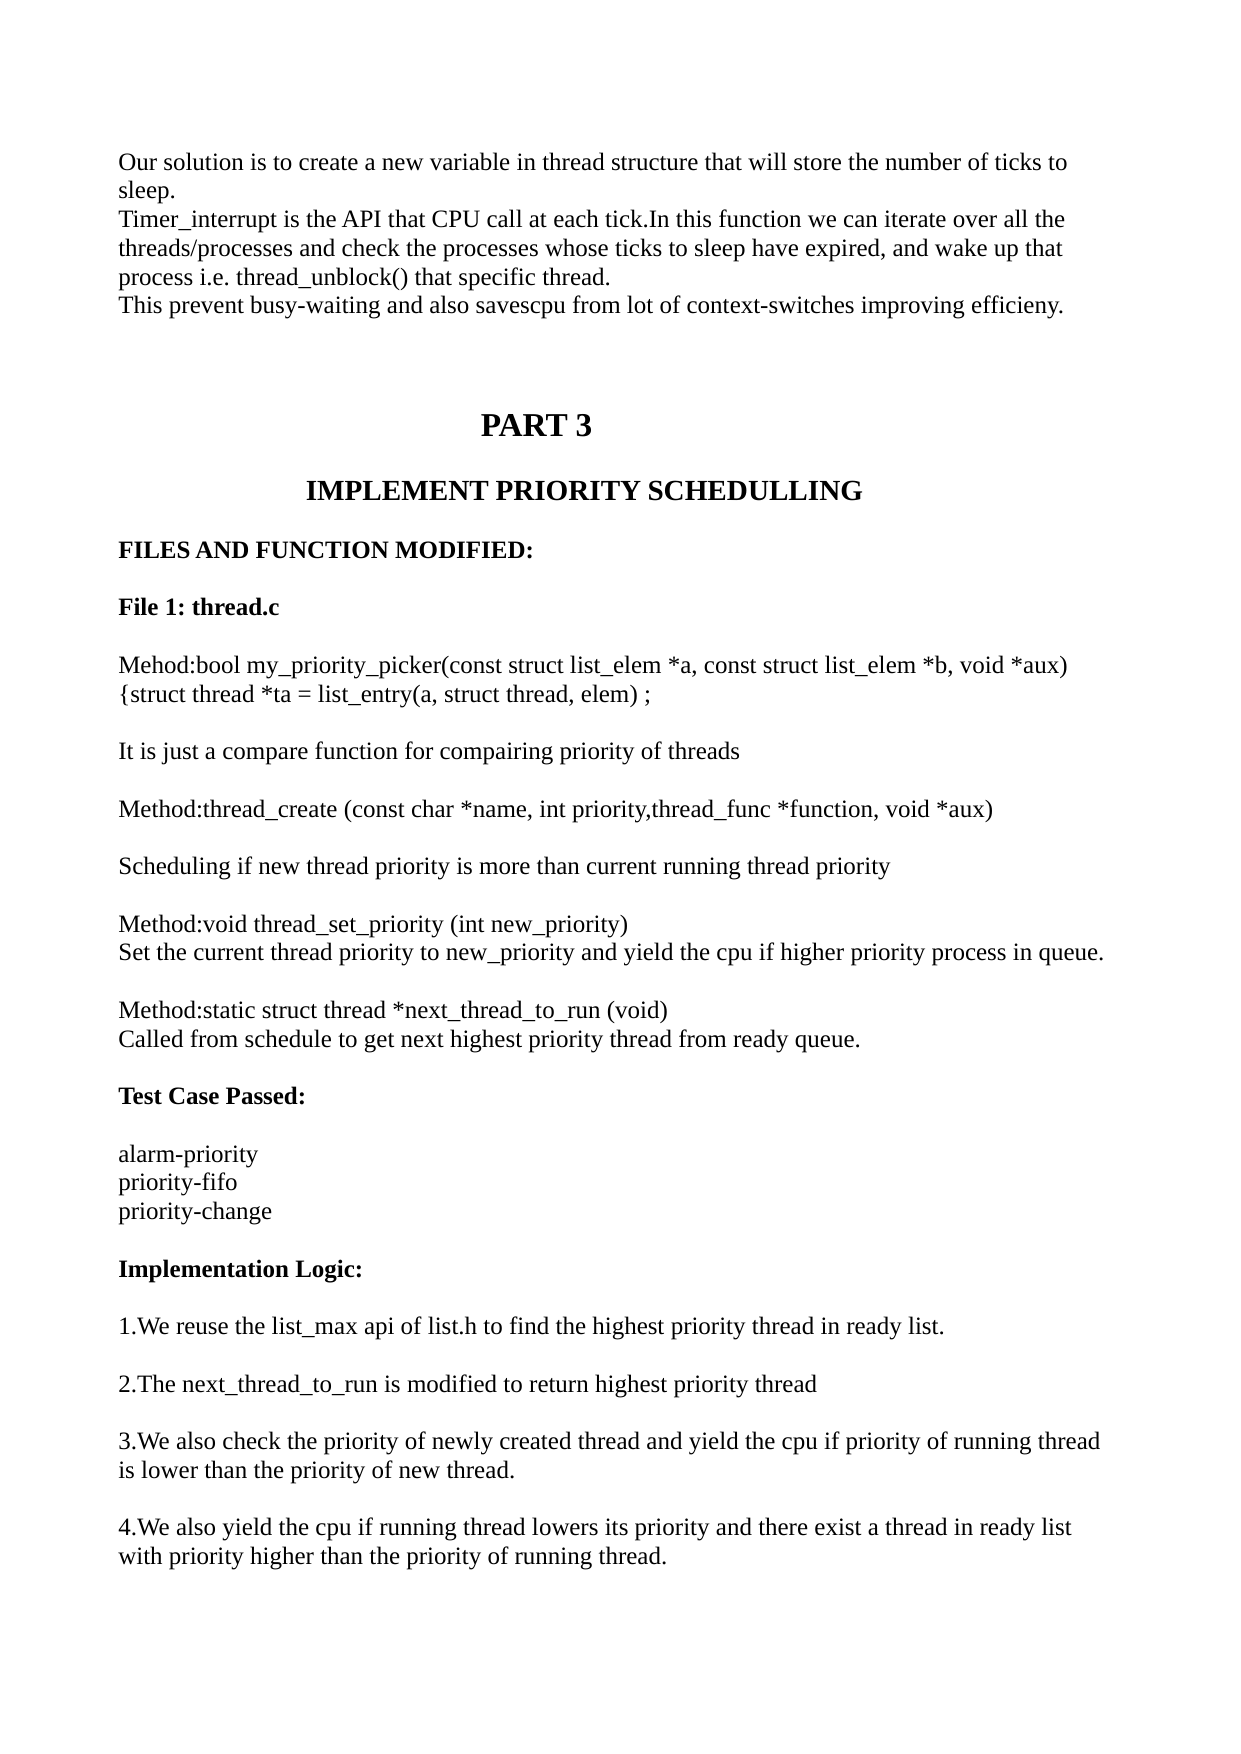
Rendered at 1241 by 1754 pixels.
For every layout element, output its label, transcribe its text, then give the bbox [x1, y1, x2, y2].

text priority-change [118, 1196, 1122, 1225]
text priority-fifo [118, 1167, 1122, 1196]
text 1.We reuse the list_max api of list.h to find the highest priority thread in ready list. [118, 1311, 1122, 1340]
text Method:static struct thread *next_thread_to_run (void) [118, 995, 1122, 1024]
text Method:void thread_set_priority (int new_priority) [118, 909, 1122, 937]
text Implementation Logic: [118, 1254, 1122, 1282]
text alarm-priority [118, 1139, 1122, 1167]
text Timer_interrupt is the API that CPU call at each tick.In this function we can iterate over all the threads/processes and check the processes whose ticks to sleep have expired, and wake up that process i.e. thread_unblock() that specific thread. [118, 204, 1122, 291]
text Test Case Passed: [118, 1081, 1122, 1110]
text Our solution is to create a new variable in thread structure that will store the number of ticks to sleep. [118, 147, 1122, 204]
text Method:thread_create (const char *name, int priority,thread_func *function, void *aux) [118, 794, 1122, 822]
text PART 3 [118, 406, 1122, 444]
text 4.We also yield the cpu if running thread lowers its priority and there exist a thread in ready list with priority higher than the priority of running thread. [118, 1512, 1122, 1570]
text IMPLEMENT PRIORITY SCHEDULLING [118, 473, 1122, 506]
text It is just a compare function for compairing priority of threads [118, 736, 1122, 765]
text This prevent busy-waiting and also savescpu from lot of context-switches improving efficieny. [118, 291, 1122, 319]
text Called from schedule to get next highest priority thread from ready queue. [118, 1024, 1122, 1052]
text File 1: thread.c [118, 592, 1122, 621]
text FILES AND FUNCTION MODIFIED: [118, 535, 1122, 564]
text Mehod:bool my_priority_picker(const struct list_elem *a, const struct list_elem *b, void *aux) {struct thread *ta = list_entry(a, struct thread, elem) ; [118, 650, 1122, 707]
text 3.We also check the priority of newly created thread and yield the cpu if priority of running thread is lower than the priority of new thread. [118, 1426, 1122, 1484]
text Set the current thread priority to new_priority and yield the cpu if higher priority process in queue. [118, 937, 1122, 966]
text 2.The next_thread_to_run is modified to return highest priority thread [118, 1369, 1122, 1397]
text Scheduling if new thread priority is more than current running thread priority [118, 851, 1122, 880]
